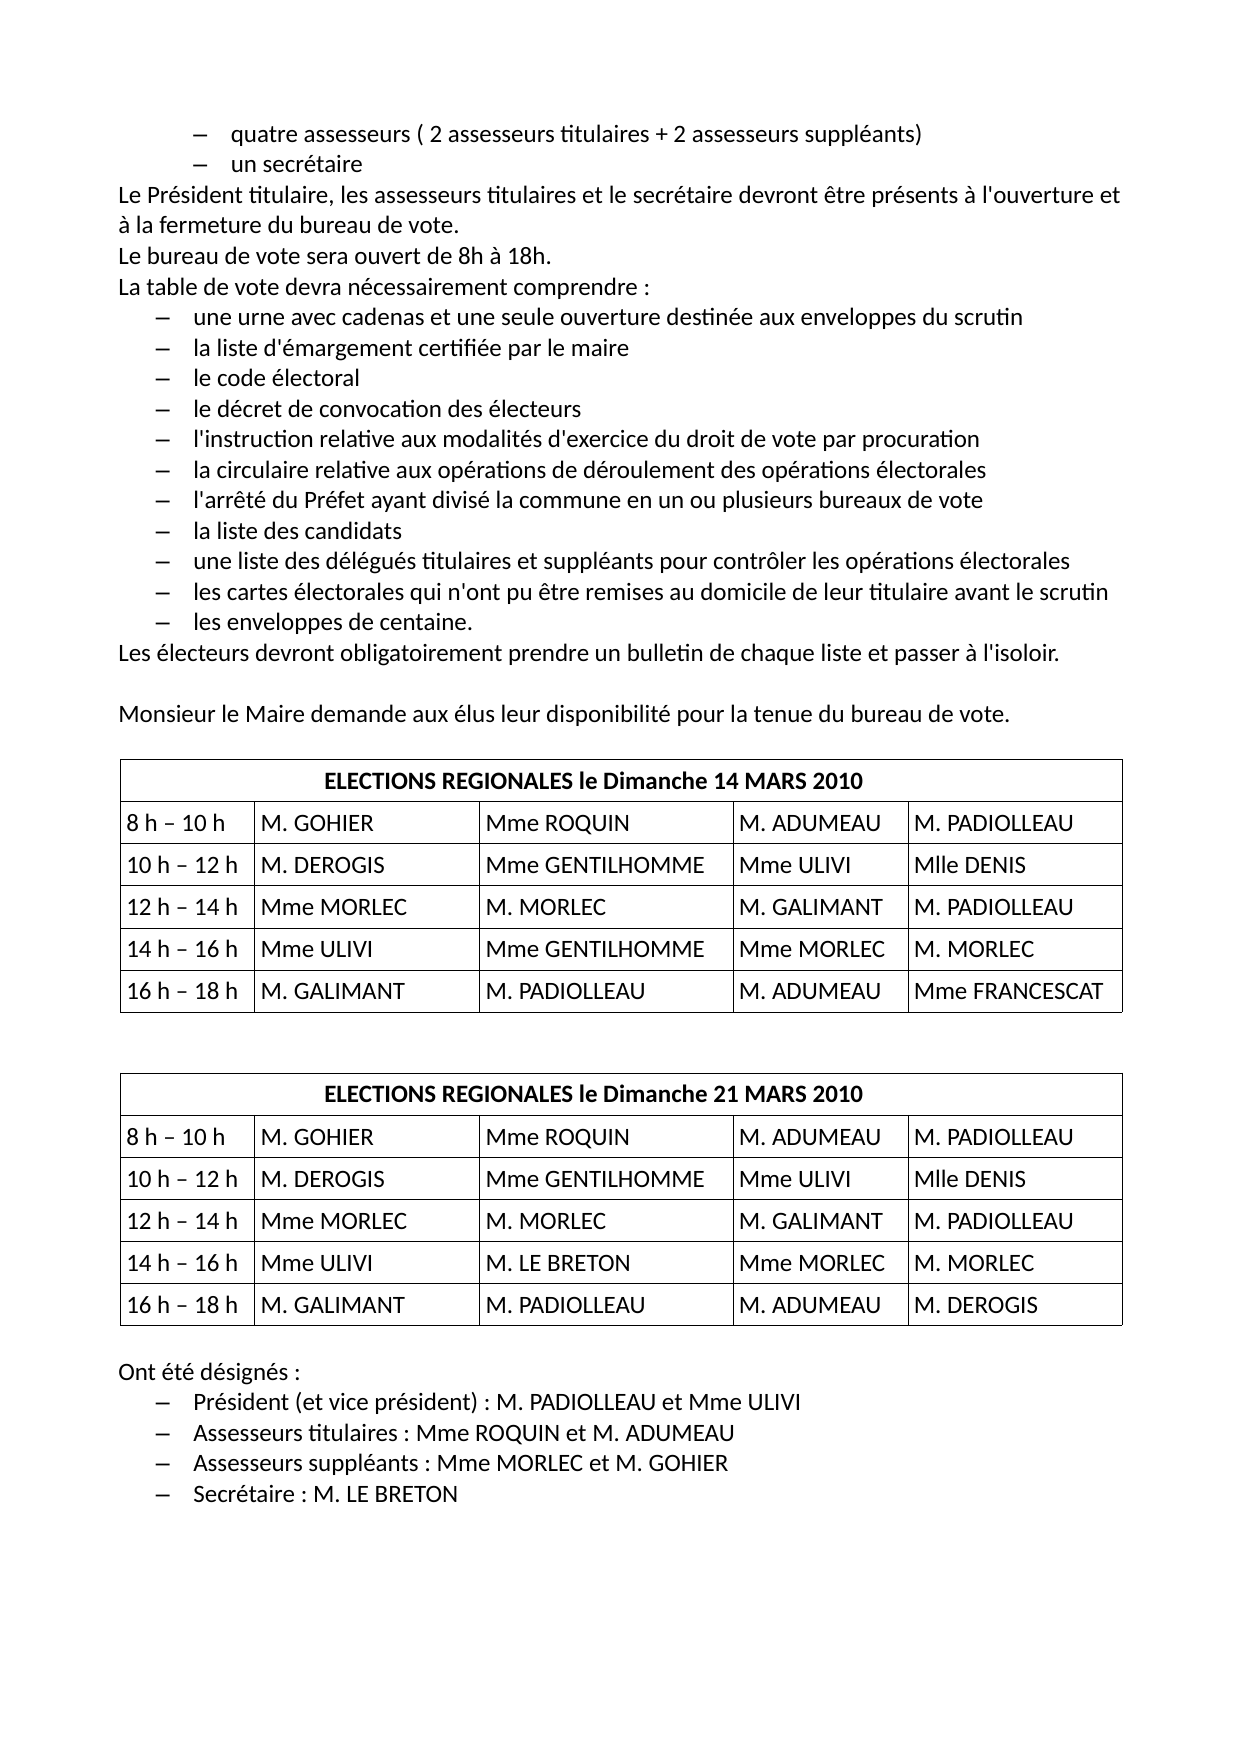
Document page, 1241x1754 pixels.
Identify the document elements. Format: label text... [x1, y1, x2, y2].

table_cell Mme GENTILHOMME [480, 929, 733, 969]
list Assesseurs suppléants : Mme MORLEC et M. GOHIER [156, 1447, 1122, 1478]
table_header ELECTIONS REGIONALES le Dimanche 21 MARS 2010 [121, 1074, 1122, 1115]
text Ont été désignés : [118, 1356, 1122, 1386]
table_cell M. ADUMEAU [734, 1284, 908, 1325]
table_cell M. GOHIER [255, 802, 479, 843]
table_cell M. GOHIER [255, 1116, 479, 1157]
table_cell Mme ULIVI [734, 844, 908, 885]
text Monsieur le Maire demande aux élus leur disponibilité pour la tenue du bureau de vote. [118, 698, 1122, 728]
table_cell M. ADUMEAU [734, 1116, 908, 1157]
list la circulaire relative aux opérations de déroulement des opérations électorales [156, 454, 1122, 484]
list l'arrêté du Préfet ayant divisé la commune en un ou plusieurs bureaux de vote [156, 484, 1122, 515]
table_cell Mme MORLEC [734, 1242, 908, 1283]
table_cell Mme ROQUIN [480, 802, 733, 843]
table_cell M. PADIOLLEAU [480, 971, 733, 1012]
list quatre assesseurs ( 2 assesseurs titulaires + 2 assesseurs suppléants) [193, 118, 1122, 149]
table_cell Mlle DENIS [909, 844, 1122, 885]
text Les électeurs devront obligatoirement prendre un bulletin de chaque liste et passer à l'isoloir. [118, 637, 1122, 667]
table_cell 10 h – 12 h [121, 1158, 254, 1199]
table_cell 12 h – 14 h [121, 886, 254, 927]
table_cell Mme MORLEC [734, 929, 908, 969]
table_cell M. PADIOLLEAU [909, 802, 1122, 843]
table_cell M. DEROGIS [255, 844, 479, 885]
table_cell Mme MORLEC [255, 1200, 479, 1241]
table_cell Mlle DENIS [909, 1158, 1122, 1199]
table_cell 16 h – 18 h [121, 971, 254, 1012]
table_cell M. PADIOLLEAU [909, 1200, 1122, 1241]
text La table de vote devra nécessairement comprendre : [118, 271, 1122, 301]
table_cell M. PADIOLLEAU [909, 886, 1122, 927]
list une liste des délégués titulaires et suppléants pour contrôler les opérations électorales [156, 545, 1122, 576]
list le décret de convocation des électeurs [156, 393, 1122, 423]
table_cell M. DEROGIS [909, 1284, 1122, 1325]
list les enveloppes de centaine. [156, 606, 1122, 637]
list un secrétaire [193, 149, 1122, 179]
table_cell M. MORLEC [909, 929, 1122, 969]
table_cell Mme MORLEC [255, 886, 479, 927]
list Secrétaire : M. LE BRETON [156, 1478, 1122, 1508]
table_cell M. DEROGIS [255, 1158, 479, 1199]
table_cell 16 h – 18 h [121, 1284, 254, 1325]
table_cell Mme GENTILHOMME [480, 844, 733, 885]
table_cell 8 h – 10 h [121, 802, 254, 843]
list le code électoral [156, 362, 1122, 393]
table_cell 10 h – 12 h [121, 844, 254, 885]
table_cell M. MORLEC [480, 1200, 733, 1241]
table_cell M. ADUMEAU [734, 971, 908, 1012]
table_cell M. LE BRETON [480, 1242, 733, 1283]
table_cell 12 h – 14 h [121, 1200, 254, 1241]
table_cell M. MORLEC [909, 1242, 1122, 1283]
text Le bureau de vote sera ouvert de 8h à 18h. [118, 240, 1122, 271]
table_cell M. GALIMANT [734, 1200, 908, 1241]
table_cell M. GALIMANT [255, 1284, 479, 1325]
table_cell M. PADIOLLEAU [909, 1116, 1122, 1157]
table_cell Mme ULIVI [255, 929, 479, 969]
list la liste des candidats [156, 515, 1122, 545]
table_cell M. PADIOLLEAU [480, 1284, 733, 1325]
list une urne avec cadenas et une seule ouverture destinée aux enveloppes du scrutin [156, 301, 1122, 332]
table_cell 8 h – 10 h [121, 1116, 254, 1157]
table_header ELECTIONS REGIONALES le Dimanche 14 MARS 2010 [121, 760, 1122, 801]
table_cell Mme GENTILHOMME [480, 1158, 733, 1199]
table_cell Mme ULIVI [734, 1158, 908, 1199]
table_cell M. ADUMEAU [734, 802, 908, 843]
list les cartes électorales qui n'ont pu être remises au domicile de leur titulaire avant le scrutin [156, 576, 1122, 606]
list Assesseurs titulaires : Mme ROQUIN et M. ADUMEAU [156, 1417, 1122, 1447]
table_cell 14 h – 16 h [121, 929, 254, 969]
table_cell M. GALIMANT [255, 971, 479, 1012]
text Le Président titulaire, les assesseurs titulaires et le secrétaire devront être présents à l'ouverture et à la fermeture du bureau de vote. [118, 179, 1122, 240]
table_cell Mme FRANCESCAT [909, 971, 1122, 1012]
list la liste d'émargement certifiée par le maire [156, 332, 1122, 362]
list Président (et vice président) : M. PADIOLLEAU et Mme ULIVI [156, 1386, 1122, 1417]
table_cell M. MORLEC [480, 886, 733, 927]
list l'instruction relative aux modalités d'exercice du droit de vote par procuration [156, 423, 1122, 454]
table_cell Mme ROQUIN [480, 1116, 733, 1157]
table_cell Mme ULIVI [255, 1242, 479, 1283]
table_cell 14 h – 16 h [121, 1242, 254, 1283]
table_cell M. GALIMANT [734, 886, 908, 927]
